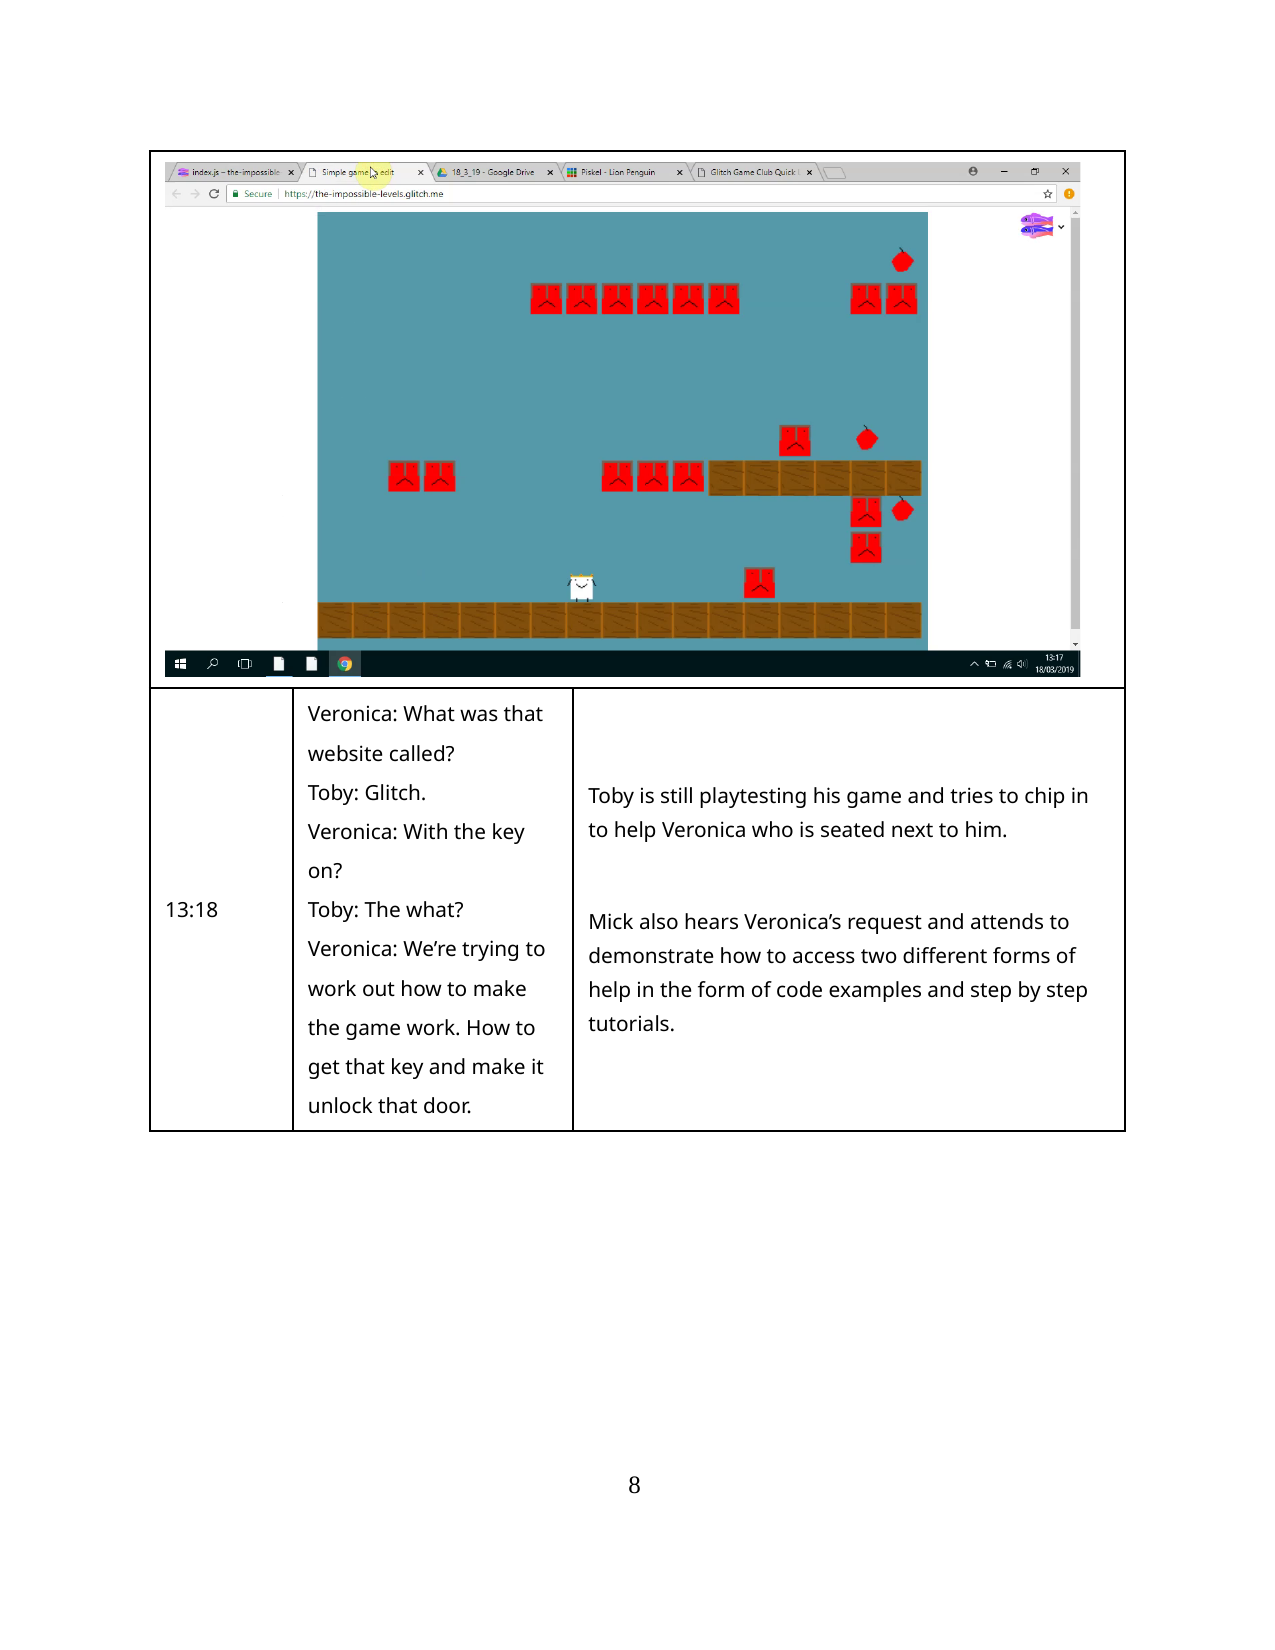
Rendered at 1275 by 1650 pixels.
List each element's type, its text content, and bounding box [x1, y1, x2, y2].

table_cell Veronica: What was that website called? Toby: Glitch. Veronica: With the key on? Toby: The what? Veronica: We’re trying to work out how to make the game work. How to get that key and make it unlock that door. [294, 689, 572, 1130]
picture [165, 162, 1081, 677]
table_cell [151, 152, 1124, 687]
table_cell Toby is still playtesting his game and tries to chip in to help Veronica who is seated next to him. Mick also hears Veronica’s request and attends to demonstrate how to access two different forms of help in the form of code examples and step by step tutorials. [574, 689, 1124, 1130]
table_cell 13:18 [151, 689, 292, 1130]
